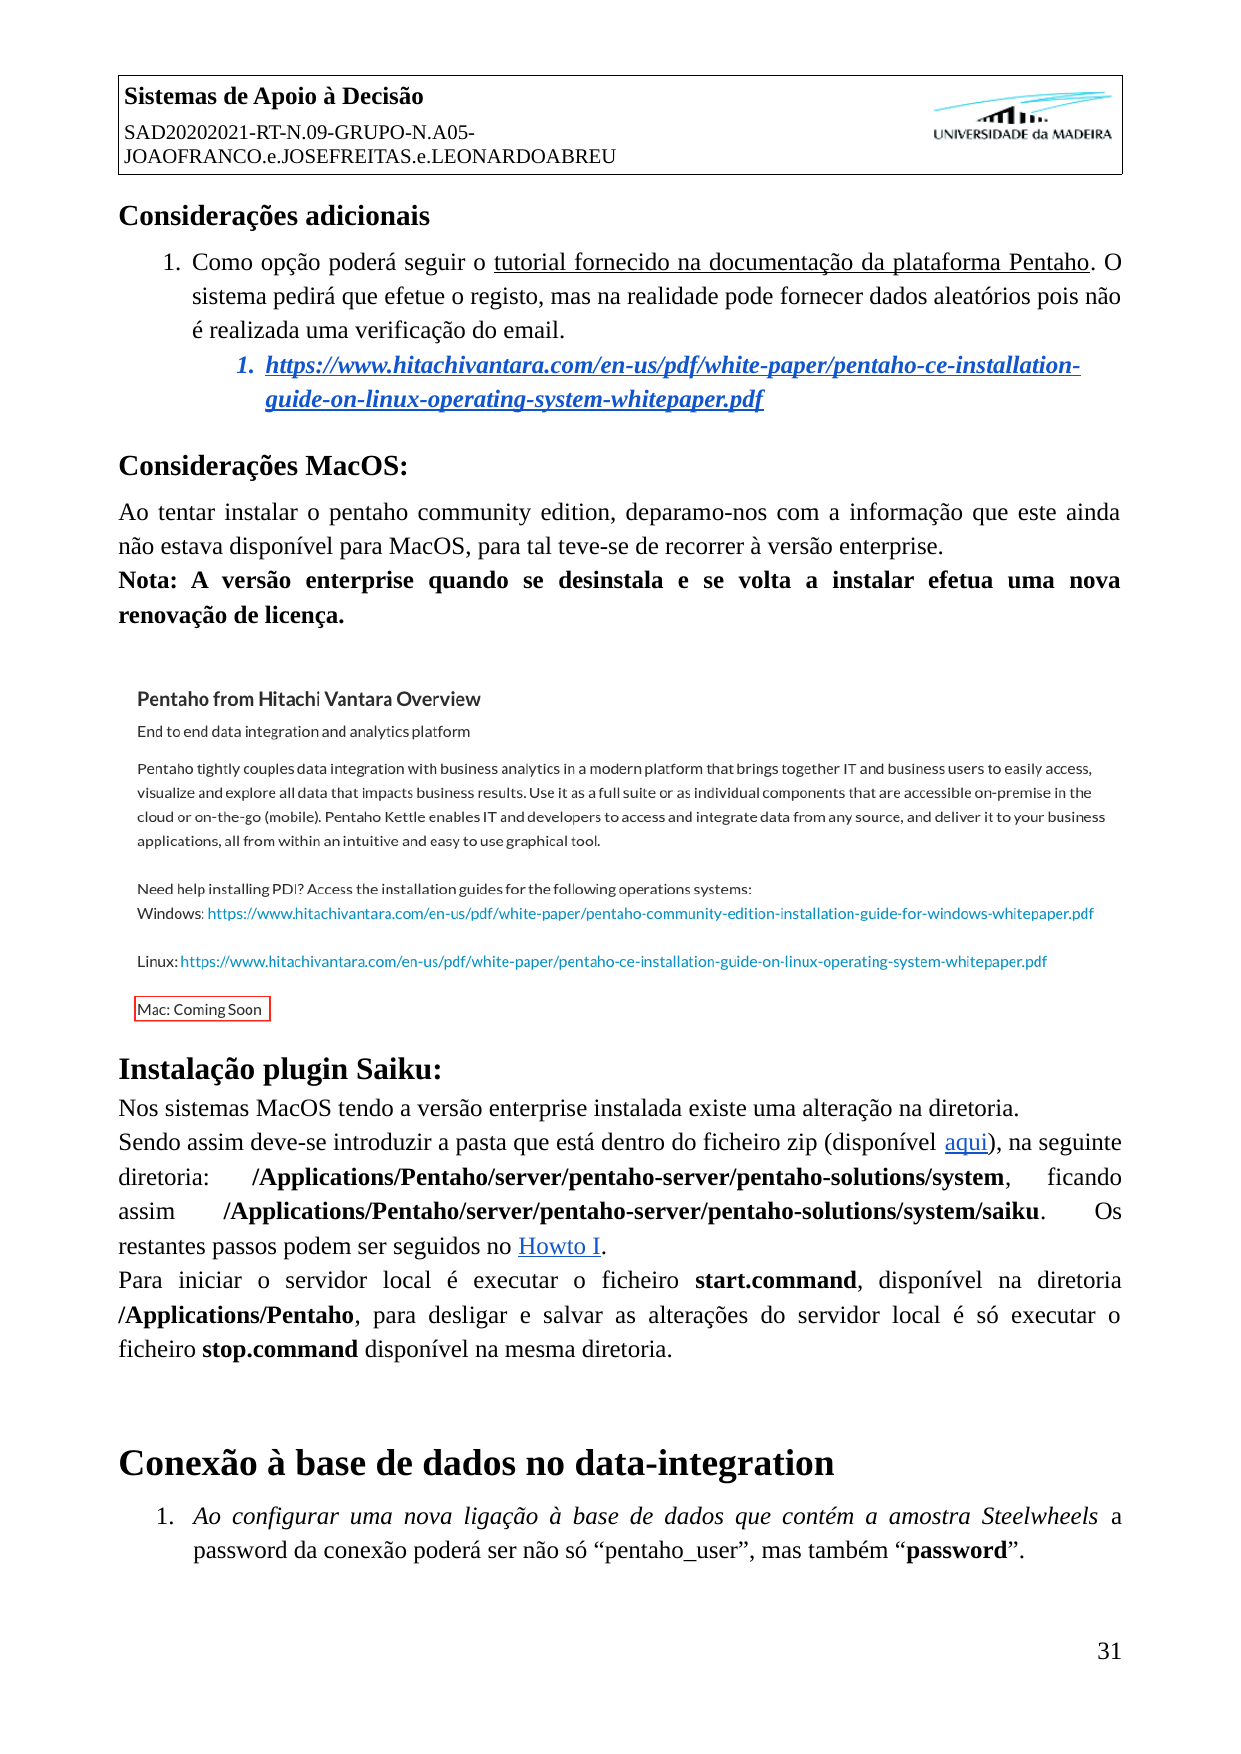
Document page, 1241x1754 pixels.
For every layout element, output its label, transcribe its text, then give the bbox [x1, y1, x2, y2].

subtitle Considerações adicionais [118, 198, 1122, 232]
text Sendo assim deve-se introduzir a pasta que está dentro do ficheiro zip (disponível aqui), na seguinte diretoria: /Applications/Pentaho/server/pentaho-server/pentaho-solutions/system, ficando assim /Applications/Pentaho/server/pentaho-server/pentaho-solutions/system/saiku. Os restantes passos podem ser seguidos no Howto I. [118, 1127, 1122, 1260]
text Para iniciar o servidor local é executar o ficheiro start.command, disponível na diretoria /Applications/Pentaho, para desligar e salvar as alterações do servidor local é só executar o ficheiro stop.command disponível na mesma diretoria. [118, 1265, 1122, 1363]
text Ao tentar instalar o pentaho community edition, deparamo-nos com a informação que este ainda não estava disponível para MacOS, para tal teve-se de recorrer à versão enterprise. [118, 497, 1122, 560]
list https://www.hitachivantara.com/en-us/pdf/white-paper/pentaho-ce-installation-guide-on-linux-operating-system-whitepaper.pdf [236, 350, 1122, 413]
subtitle Conexão à base de dados no data-integration [118, 1441, 1122, 1484]
subtitle Considerações MacOS: [118, 448, 1122, 482]
picture [919, 80, 1120, 146]
list Como opção poderá seguir o tutorial fornecido na documentação da plataforma Pentaho. O sistema pedirá que efetue o registo, mas na realidade pode fornecer dados aleatórios pois não é realizada uma verificação do email. [162, 247, 1122, 344]
list Ao configurar uma nova ligação à base de dados que contém a amostra Steelwheels a password da conexão poderá ser não só “pentaho_user”, mas também “password”. [156, 1501, 1122, 1564]
text Instalação plugin Saiku: [118, 1050, 1122, 1086]
text Nota: A versão enterprise quando se desinstala e se volta a instalar efetua uma nova renovação de licença. [118, 566, 1122, 629]
picture [133, 688, 1107, 1022]
text Nos sistemas MacOS tendo a versão enterprise instalada existe uma alteração na diretoria. [118, 1093, 1122, 1122]
